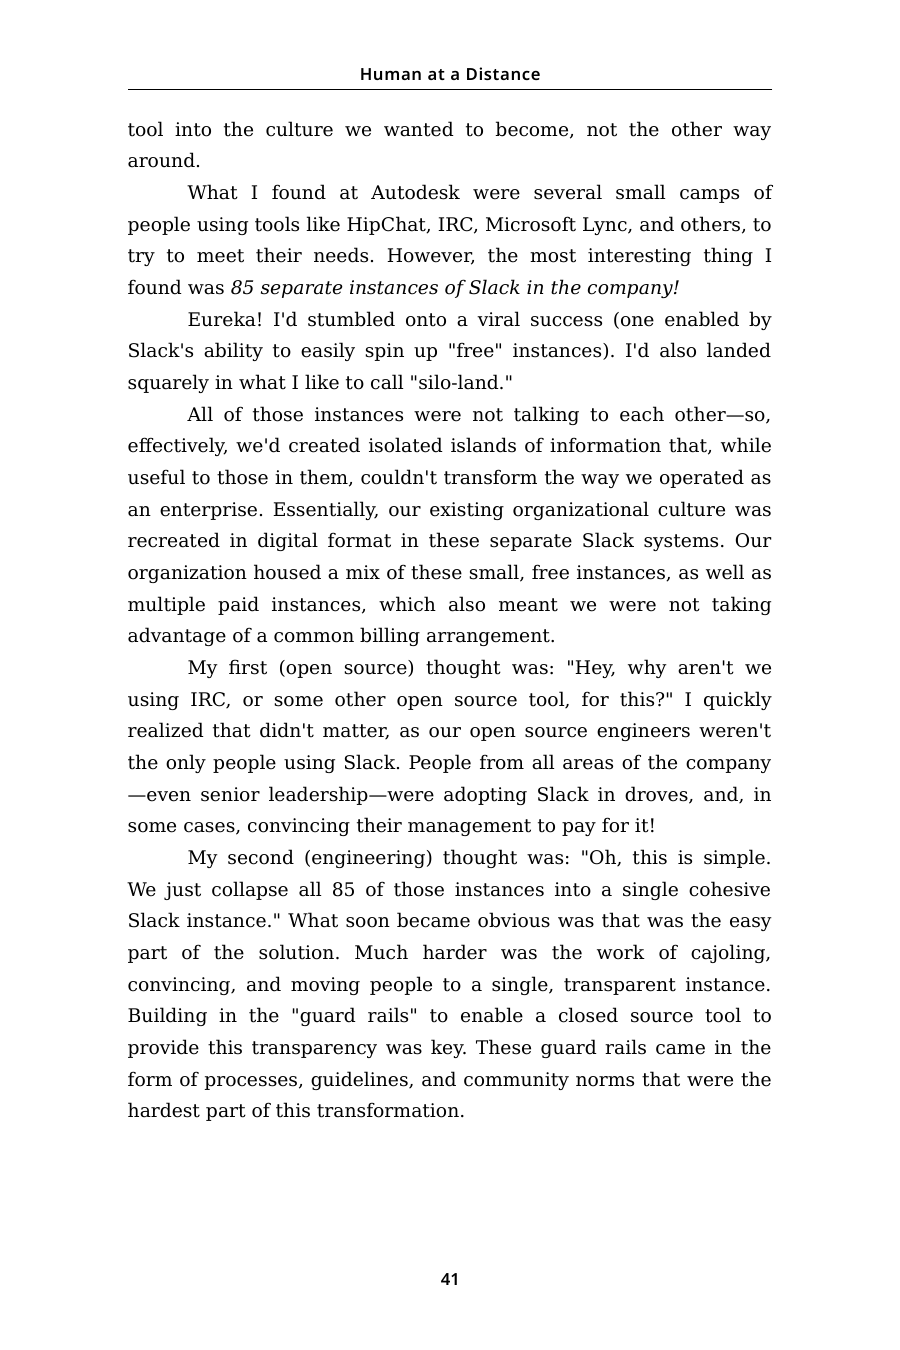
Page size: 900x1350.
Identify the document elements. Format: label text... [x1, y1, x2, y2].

text My first (open source) thought was: "Hey, why aren't we using IRC, or some other open source tool, for this?" I quickly realized that didn't matter, as our open source engineers weren't the only people using Slack. People from all areas of the company—even senior leadership—were adopting Slack in droves, and, in some cases, convincing their management to pay for it! [127, 657, 772, 837]
text What I found at Autodesk were several small camps of people using tools like HipChat, IRC, Microsoft Lync, and others, to try to meet their needs. However, the most interesting thing I found was 85 separate instances of Slack in the company! [127, 182, 772, 299]
text tool into the culture we wanted to become, not the other way around. [127, 118, 772, 172]
text Eureka! I'd stumbled onto a viral success (one enabled by Slack's ability to easily spin up "free" instances). I'd also landed squarely in what I like to call "silo-land." [127, 308, 772, 394]
text All of those instances were not talking to each other—so, effectively, we'd created isolated islands of information that, while useful to those in them, couldn't transform the way we operated as an enterprise. Essentially, our existing organizational culture was recreated in digital format in these separate Slack systems. Our organization housed a mix of these small, free instances, as well as multiple paid instances, which also meant we were not taking advantage of a common billing arrangement. [127, 403, 772, 647]
text My second (engineering) thought was: "Oh, this is simple. We just collapse all 85 of those instances into a single cohesive Slack instance." What soon became obvious was that was the easy part of the solution. Much harder was the work of cajoling, convincing, and moving people to a single, transparent instance. Building in the "guard rails" to enable a closed source tool to provide this transparency was key. These guard rails came in the form of processes, guidelines, and community norms that were the hardest part of this transformation. [127, 847, 772, 1122]
